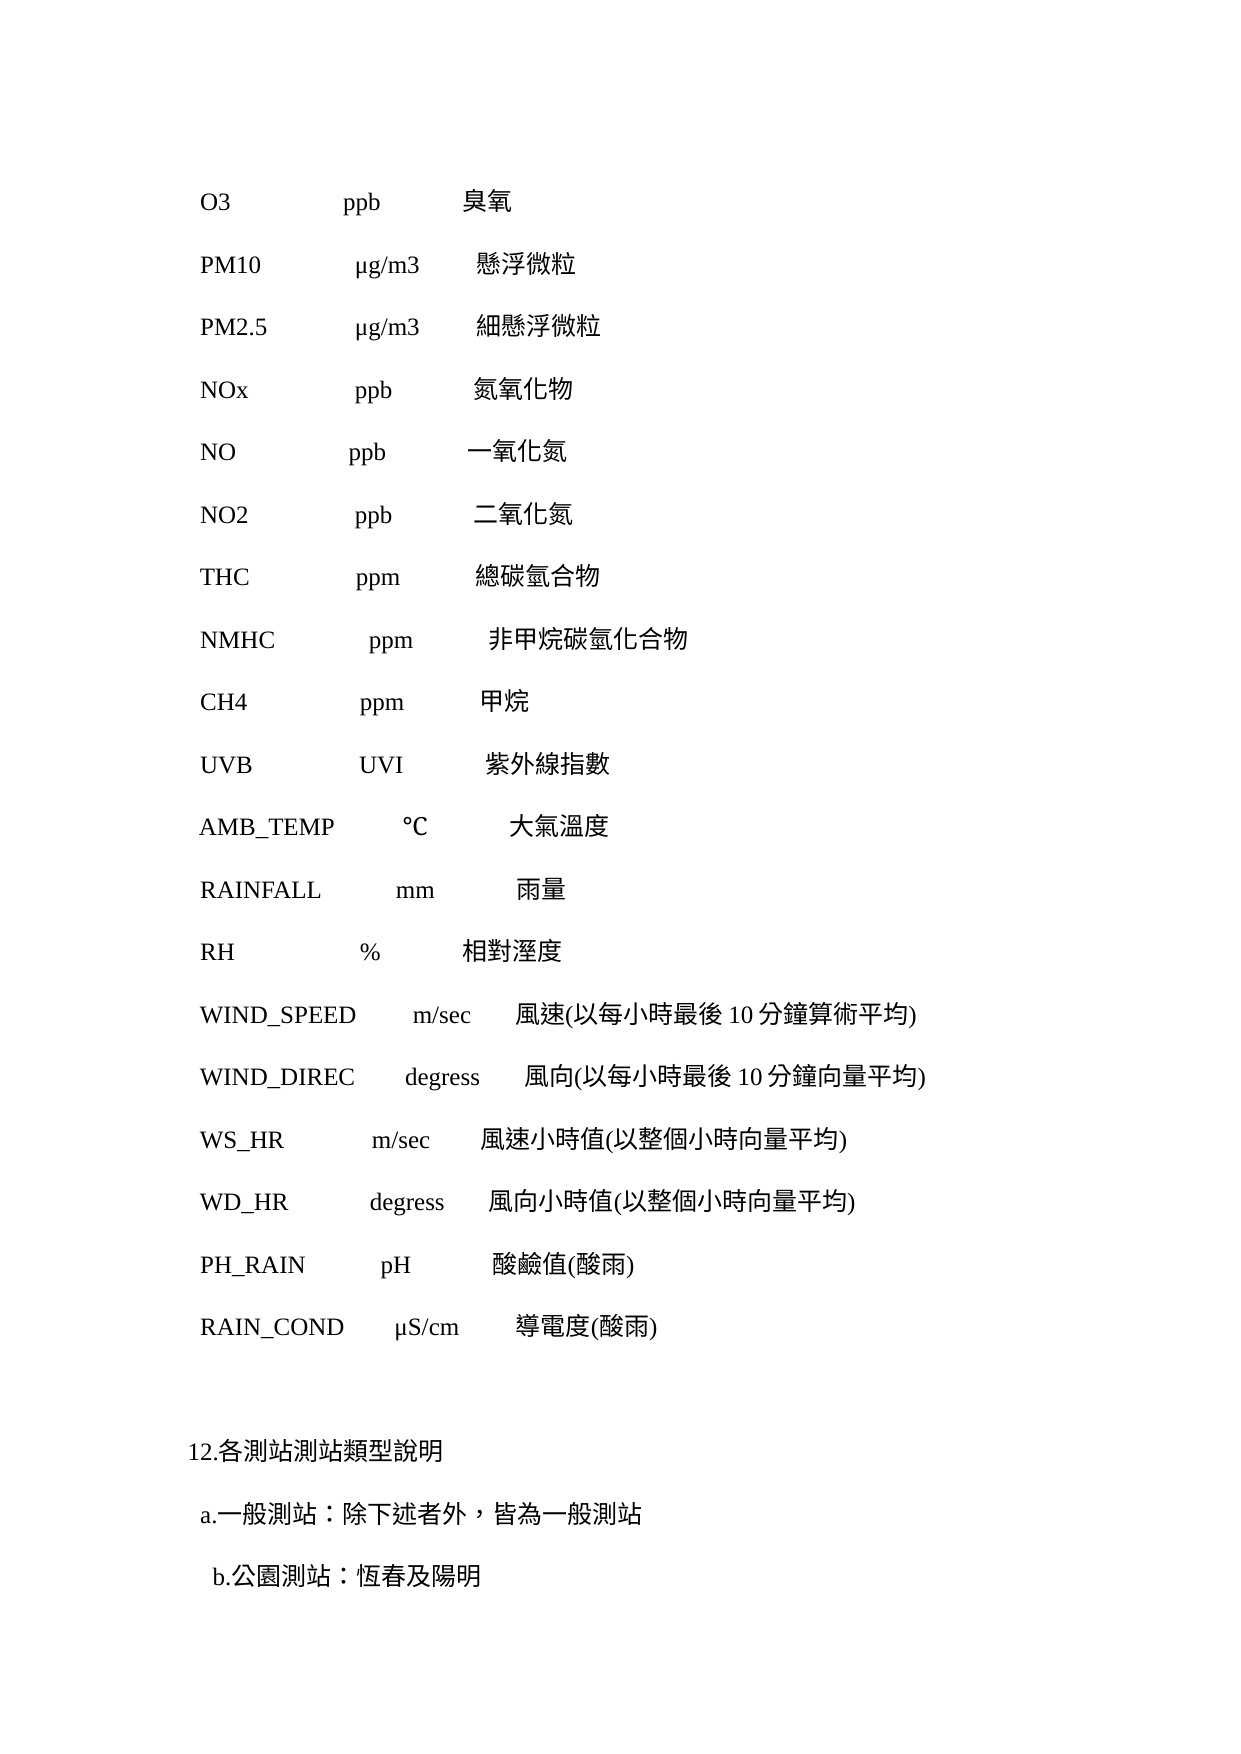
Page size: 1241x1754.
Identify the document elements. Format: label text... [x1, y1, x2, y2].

text RAINFALL mm 雨量 [187, 846, 1053, 908]
text THC ppm 總碳氫合物 [187, 533, 1053, 596]
text PM10 μg/m3 懸浮微粒 [187, 221, 1053, 283]
text RH % 相對溼度 [187, 908, 1053, 971]
text b.公園測站：恆春及陽明 [187, 1533, 1053, 1596]
text CH4 ppm 甲烷 [187, 658, 1053, 721]
text WS_HR m/sec 風速小時值(以整個小時向量平均) [187, 1096, 1053, 1158]
text WIND_DIREC degress 風向(以每小時最後10分鐘向量平均) [187, 1033, 1053, 1096]
text WD_HR degress 風向小時值(以整個小時向量平均) [187, 1158, 1053, 1221]
text NOx ppb 氮氧化物 [187, 346, 1053, 408]
text AMB_TEMP ℃ 大氣溫度 [187, 783, 1053, 846]
text 12.各測站測站類型說明 [187, 1408, 1053, 1471]
text NMHC ppm 非甲烷碳氫化合物 [187, 596, 1053, 658]
text RAIN_COND μS/cm 導電度(酸雨) [187, 1283, 1053, 1346]
text UVB UVI 紫外線指數 [187, 721, 1053, 783]
text PM2.5 μg/m3 細懸浮微粒 [187, 283, 1053, 346]
text NO ppb 一氧化氮 [187, 408, 1053, 471]
text O3 ppb 臭氧 [187, 158, 1053, 221]
text a.一般測站：除下述者外，皆為一般測站 [187, 1471, 1053, 1533]
text WIND_SPEED m/sec 風速(以每小時最後10分鐘算術平均) [187, 971, 1053, 1033]
text NO2 ppb 二氧化氮 [187, 471, 1053, 533]
text PH_RAIN pH 酸鹼值(酸雨) [187, 1221, 1053, 1283]
